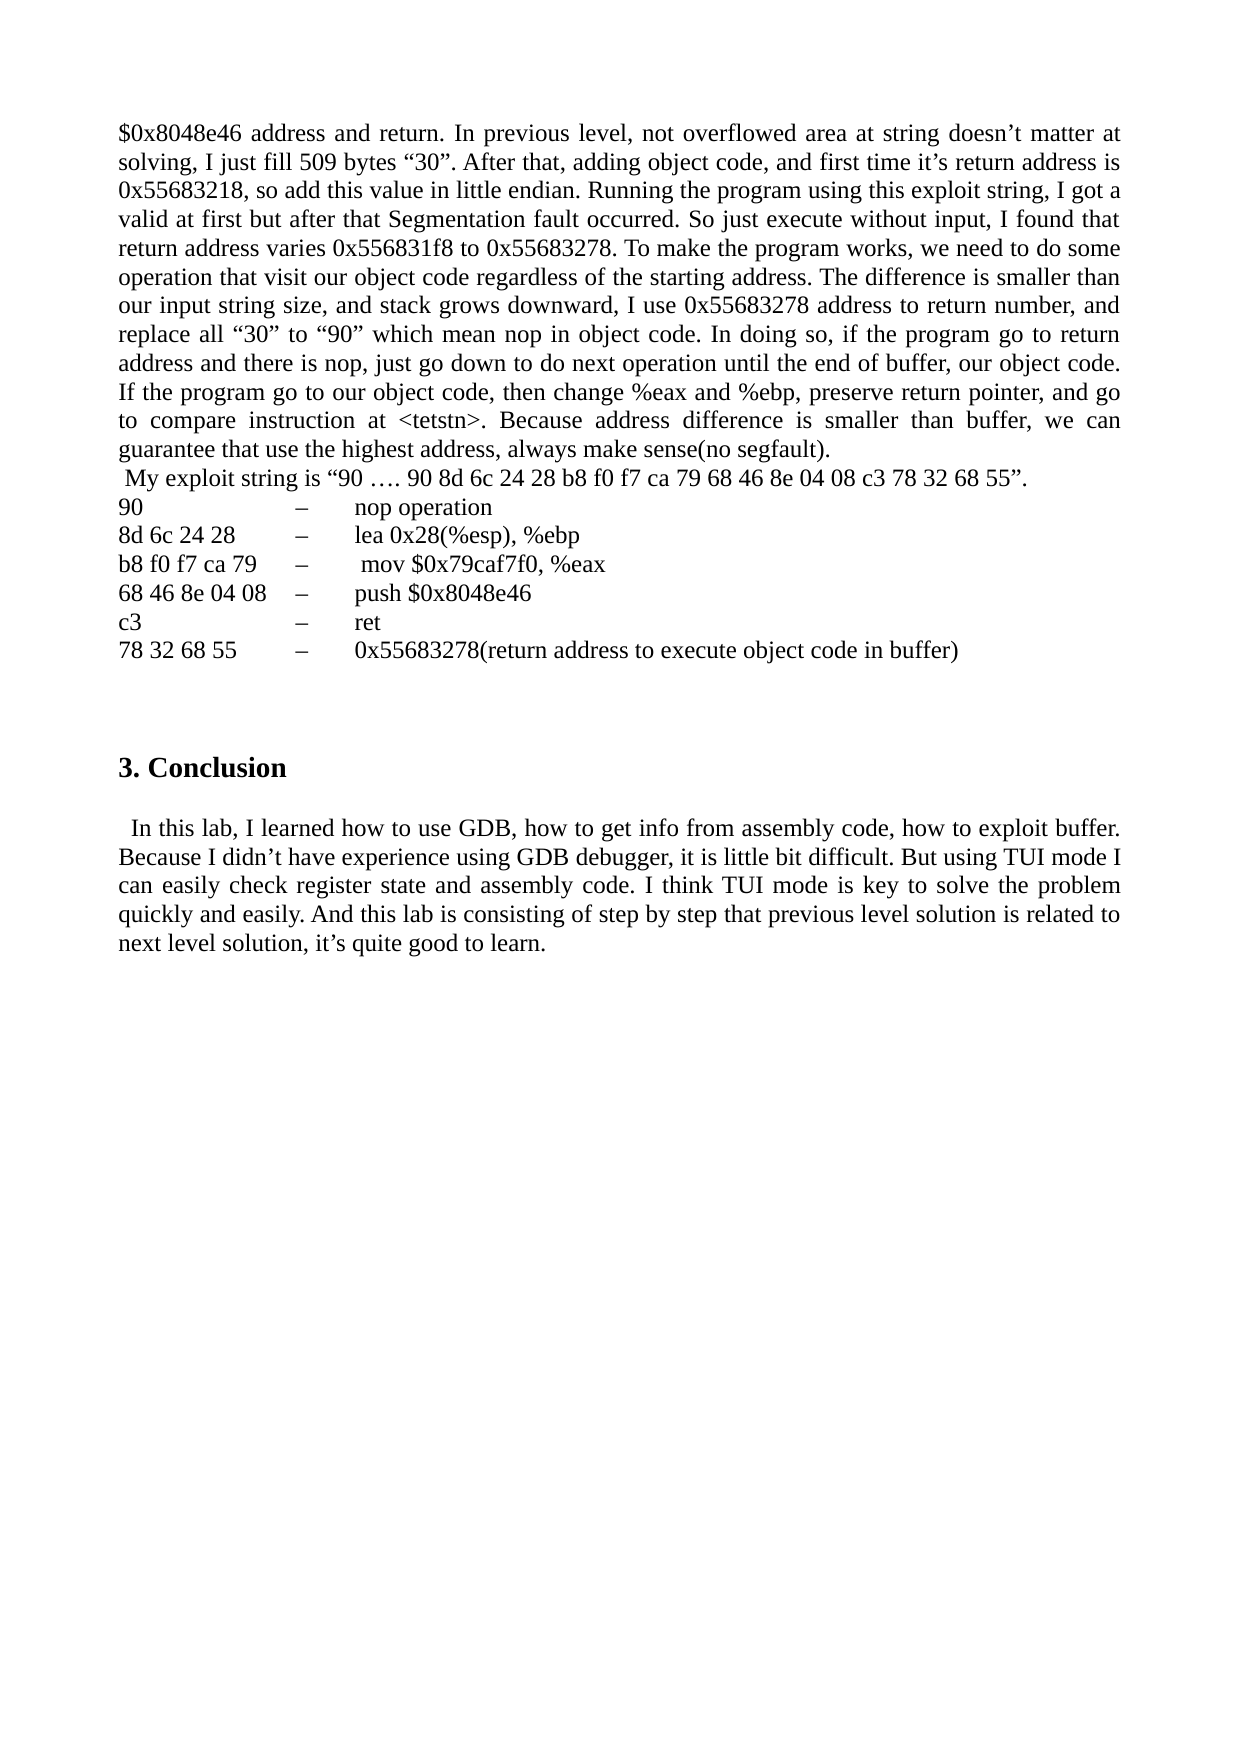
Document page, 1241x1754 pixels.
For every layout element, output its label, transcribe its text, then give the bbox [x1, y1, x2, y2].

text $0x8048e46 address and return. In previous level, not overflowed area at string doesn’t matter at solving, I just fill 509 bytes “30”. After that, adding object code, and first time it’s return address is 0x55683218, so add this value in little endian. Running the program using this exploit string, I got a valid at first but after that Segmentation fault occurred. So just execute without input, I found that return address varies 0x556831f8 to 0x55683278. To make the program works, we need to do some operation that visit our object code regardless of the starting address. The difference is smaller than our input string size, and stack grows downward, I use 0x55683278 address to return number, and replace all “30” to “90” which mean nop in object code. In doing so, if the program go to return address and there is nop, just go down to do next operation until the end of buffer, our object code. If the program go to our object code, then change %eax and %ebp, preserve return pointer, and go to compare instruction at <tetstn>. Because address difference is smaller than buffer, we can guarantee that use the highest address, always make sense(no segfault). [118, 118, 1122, 463]
text My exploit string is “90 …. 90 8d 6c 24 28 b8 f0 f7 ca 79 68 46 8e 04 08 c3 78 32 68 55”. [118, 463, 1122, 492]
text c3 – ret [118, 607, 1122, 636]
text 8d 6c 24 28 – lea 0x28(%esp), %ebp [118, 521, 1122, 549]
text b8 f0 f7 ca 79 – mov $0x79caf7f0, %eax [118, 549, 1122, 578]
text 78 32 68 55 – 0x55683278(return address to execute object code in buffer) [118, 636, 1122, 664]
text 3. Conclusion [118, 751, 1122, 784]
text 90 – nop operation [118, 492, 1122, 521]
text 68 46 8e 04 08 – push $0x8048e46 [118, 578, 1122, 607]
text In this lab, I learned how to use GDB, how to get info from assembly code, how to exploit buffer. Because I didn’t have experience using GDB debugger, it is little bit difficult. But using TUI mode I can easily check register state and assembly code. I think TUI mode is key to solve the problem quickly and easily. And this lab is consisting of step by step that previous level solution is related to next level solution, it’s quite good to learn. [118, 813, 1122, 957]
